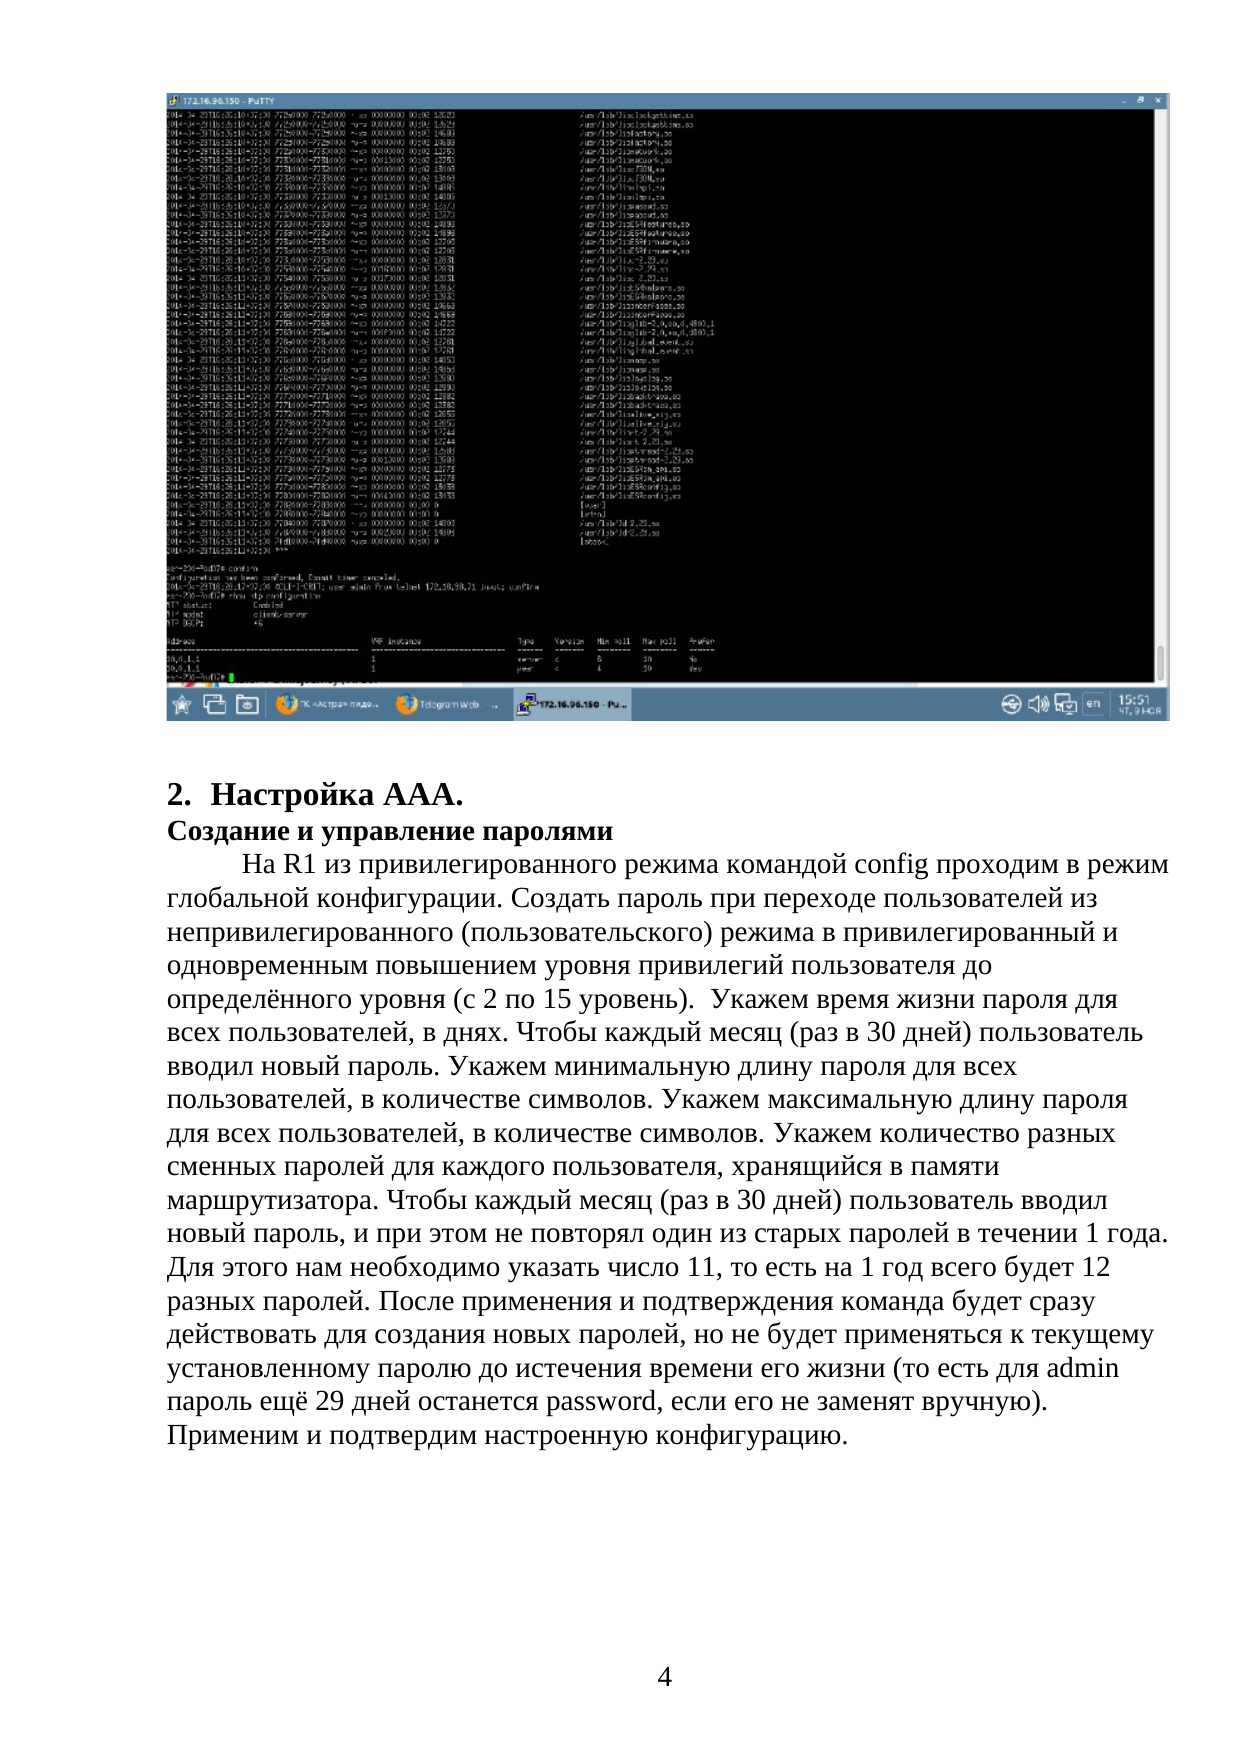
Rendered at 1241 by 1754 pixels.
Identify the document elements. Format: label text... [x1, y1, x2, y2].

text Создание и управление паролями [167, 813, 1169, 847]
subtitle Настройка AAA. [167, 775, 1169, 813]
picture [166, 93, 1170, 721]
text На R1 из привилегированного режима командой config проходим в режим глобальной конфигурации. Создать пароль при переходе пользователей из непривилегированного (пользовательского) режима в привилегированный и одновременным повышением уровня привилегий пользователя до определённого уровня (с 2 по 15 уровень). Укажем время жизни пароля для всех пользователей, в днях. Чтобы каждый месяц (раз в 30 дней) пользователь вводил новый пароль. Укажем минимальную длину пароля для всех пользователей, в количестве символов. Укажем максимальную длину пароля для всех пользователей, в количестве символов. Укажем количество разных сменных паролей для каждого пользователя, хранящийся в памяти маршрутизатора. Чтобы каждый месяц (раз в 30 дней) пользователь вводил новый пароль, и при этом не повторял один из старых паролей в течении 1 года. Для этого нам необходимо указать число 11, то есть на 1 год всего будет 12 разных паролей. После применения и подтверждения команда будет сразу действовать для создания новых паролей, но не будет применяться к текущему установленному паролю до истечения времени его жизни (то есть для admin пароль ещё 29 дней останется password, если его не заменят вручную). Применим и подтвердим настроенную конфигурацию. [167, 847, 1169, 1450]
